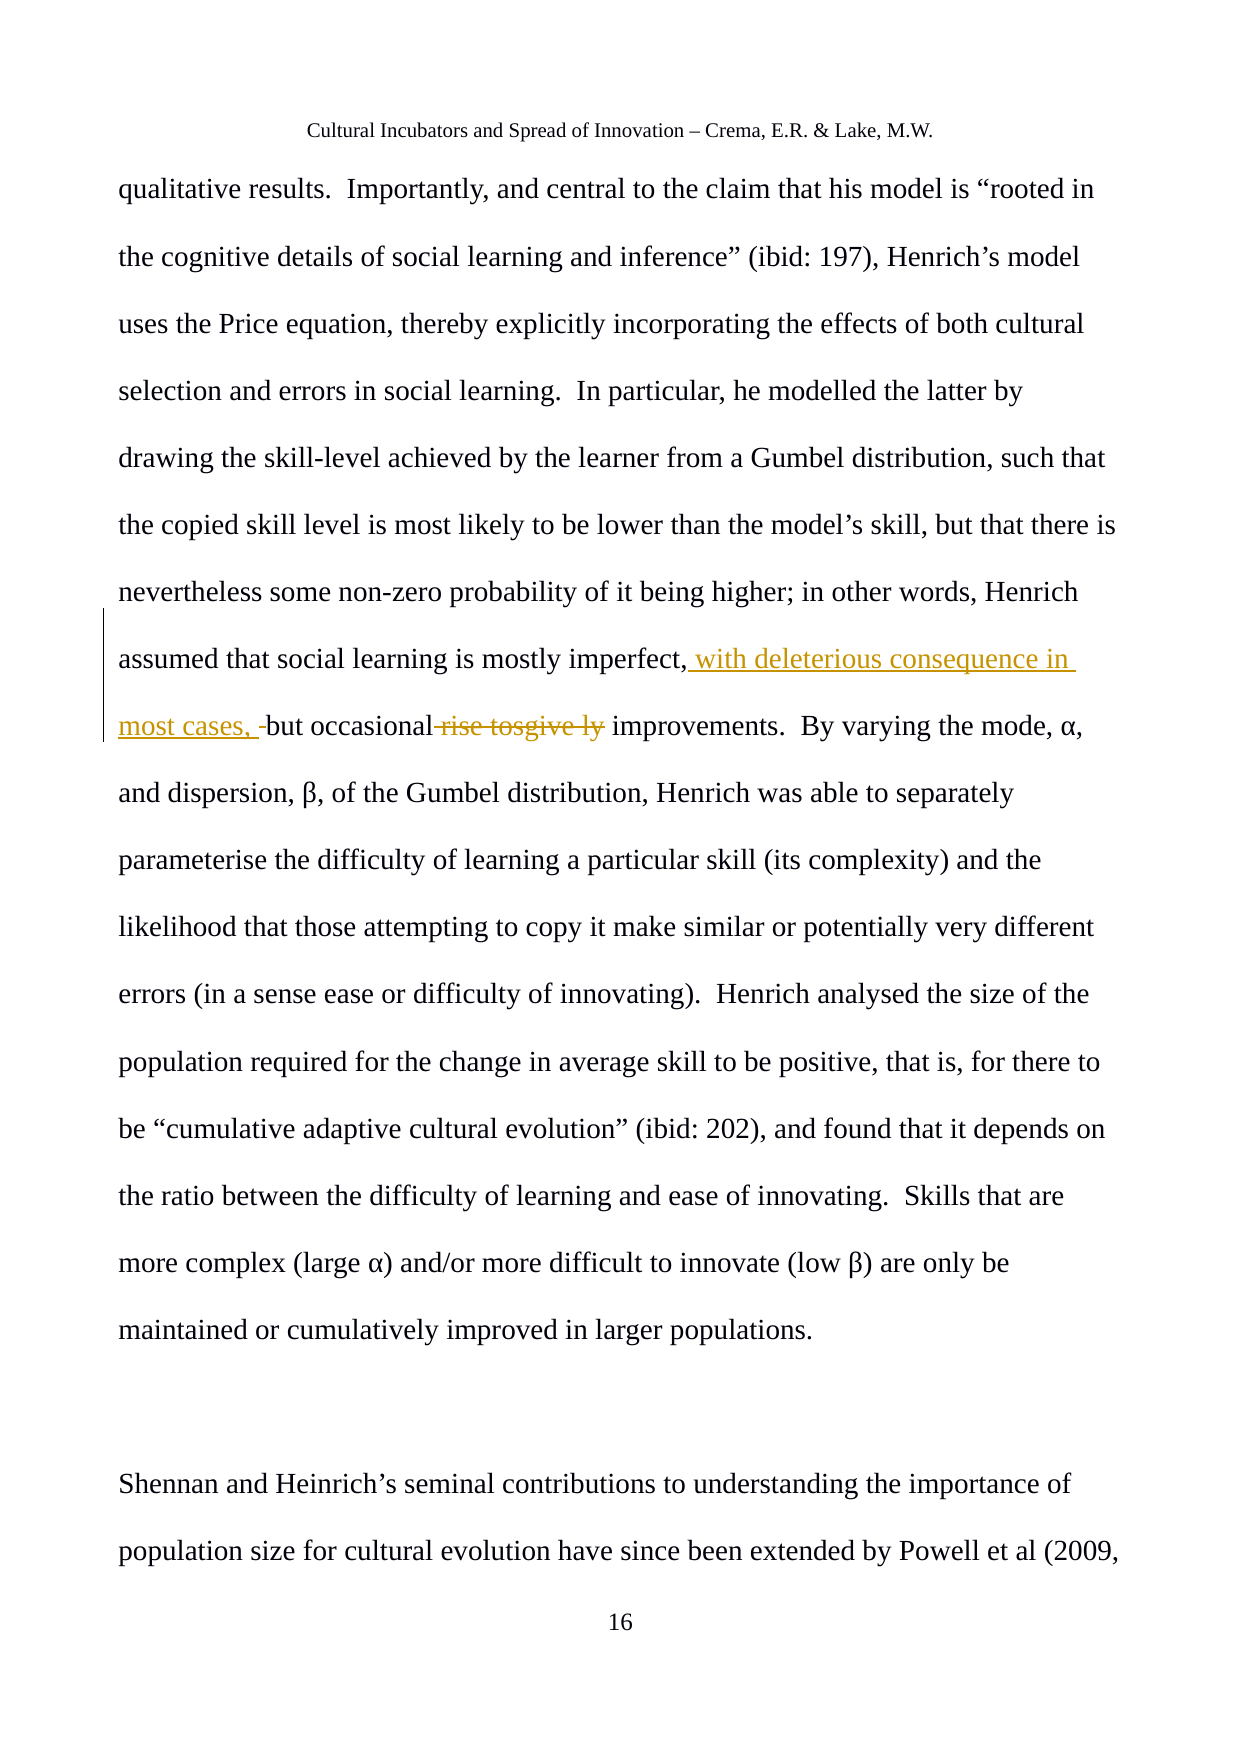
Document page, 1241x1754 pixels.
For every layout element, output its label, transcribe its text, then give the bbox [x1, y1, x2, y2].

text qualitative results. Importantly, and central to the claim that his model is “rooted in the cognitive details of social learning and inference” (ibid: 197), Henrich’s model uses the Price equation, thereby explicitly incorporating the effects of both cultural selection and errors in social learning. In particular, he modelled the latter by drawing the skill-level achieved by the learner from a Gumbel distribution, such that the copied skill level is most likely to be lower than the model’s skill, but that there is nevertheless some non-zero probability of it being higher; in other words, Henrich assumed that social learning is mostly imperfect, with deleterious consequence in most cases, but occasional improvements. By varying the mode, α, and dispersion, β, of the Gumbel distribution, Henrich was able to separately parameterise the difficulty of learning a particular skill (its complexity) and the likelihood that those attempting to copy it make similar or potentially very different errors (in a sense ease or difficulty of innovating). Henrich analysed the size of the population required for the change in average skill to be positive, that is, for there to be “cumulative adaptive cultural evolution” (ibid: 202), and found that it depends on the ratio between the difficulty of learning and ease of innovating. Skills that are more complex (large α) and/or more difficult to innovate (low β) are only be maintained or cumulatively improved in larger populations. [118, 172, 1122, 1346]
text Shennan and Heinrich’s seminal contributions to understanding the importance of population size for cultural evolution have since been extended by Powell et al (2009, [118, 1466, 1122, 1566]
